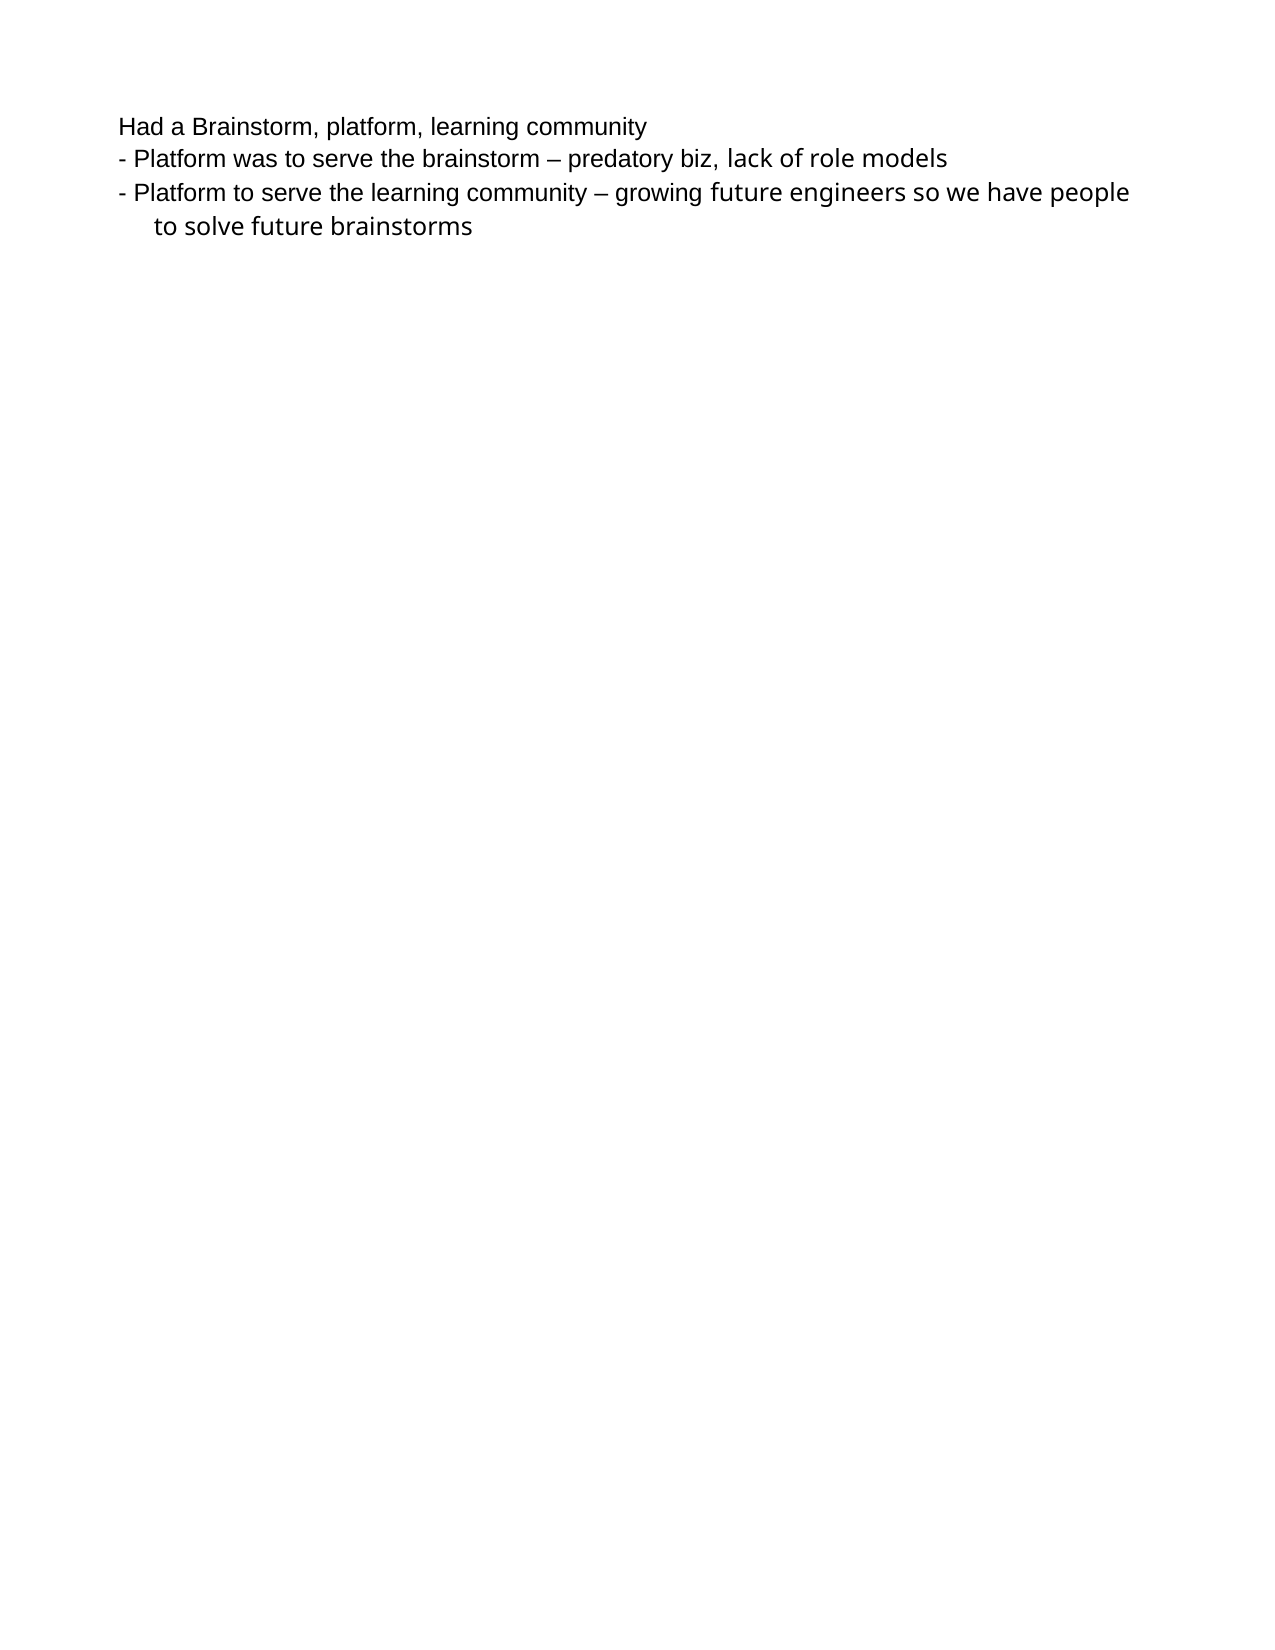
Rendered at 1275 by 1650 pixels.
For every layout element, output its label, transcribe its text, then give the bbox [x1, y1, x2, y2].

text - Platform to serve the learning community – growing future engineers so we have people to solve future brainstorms [118, 175, 1157, 243]
text - Platform was to serve the brainstorm – predatory biz, lack of role models [118, 141, 1157, 175]
text Had a Brainstorm, platform, learning community [118, 112, 1157, 141]
